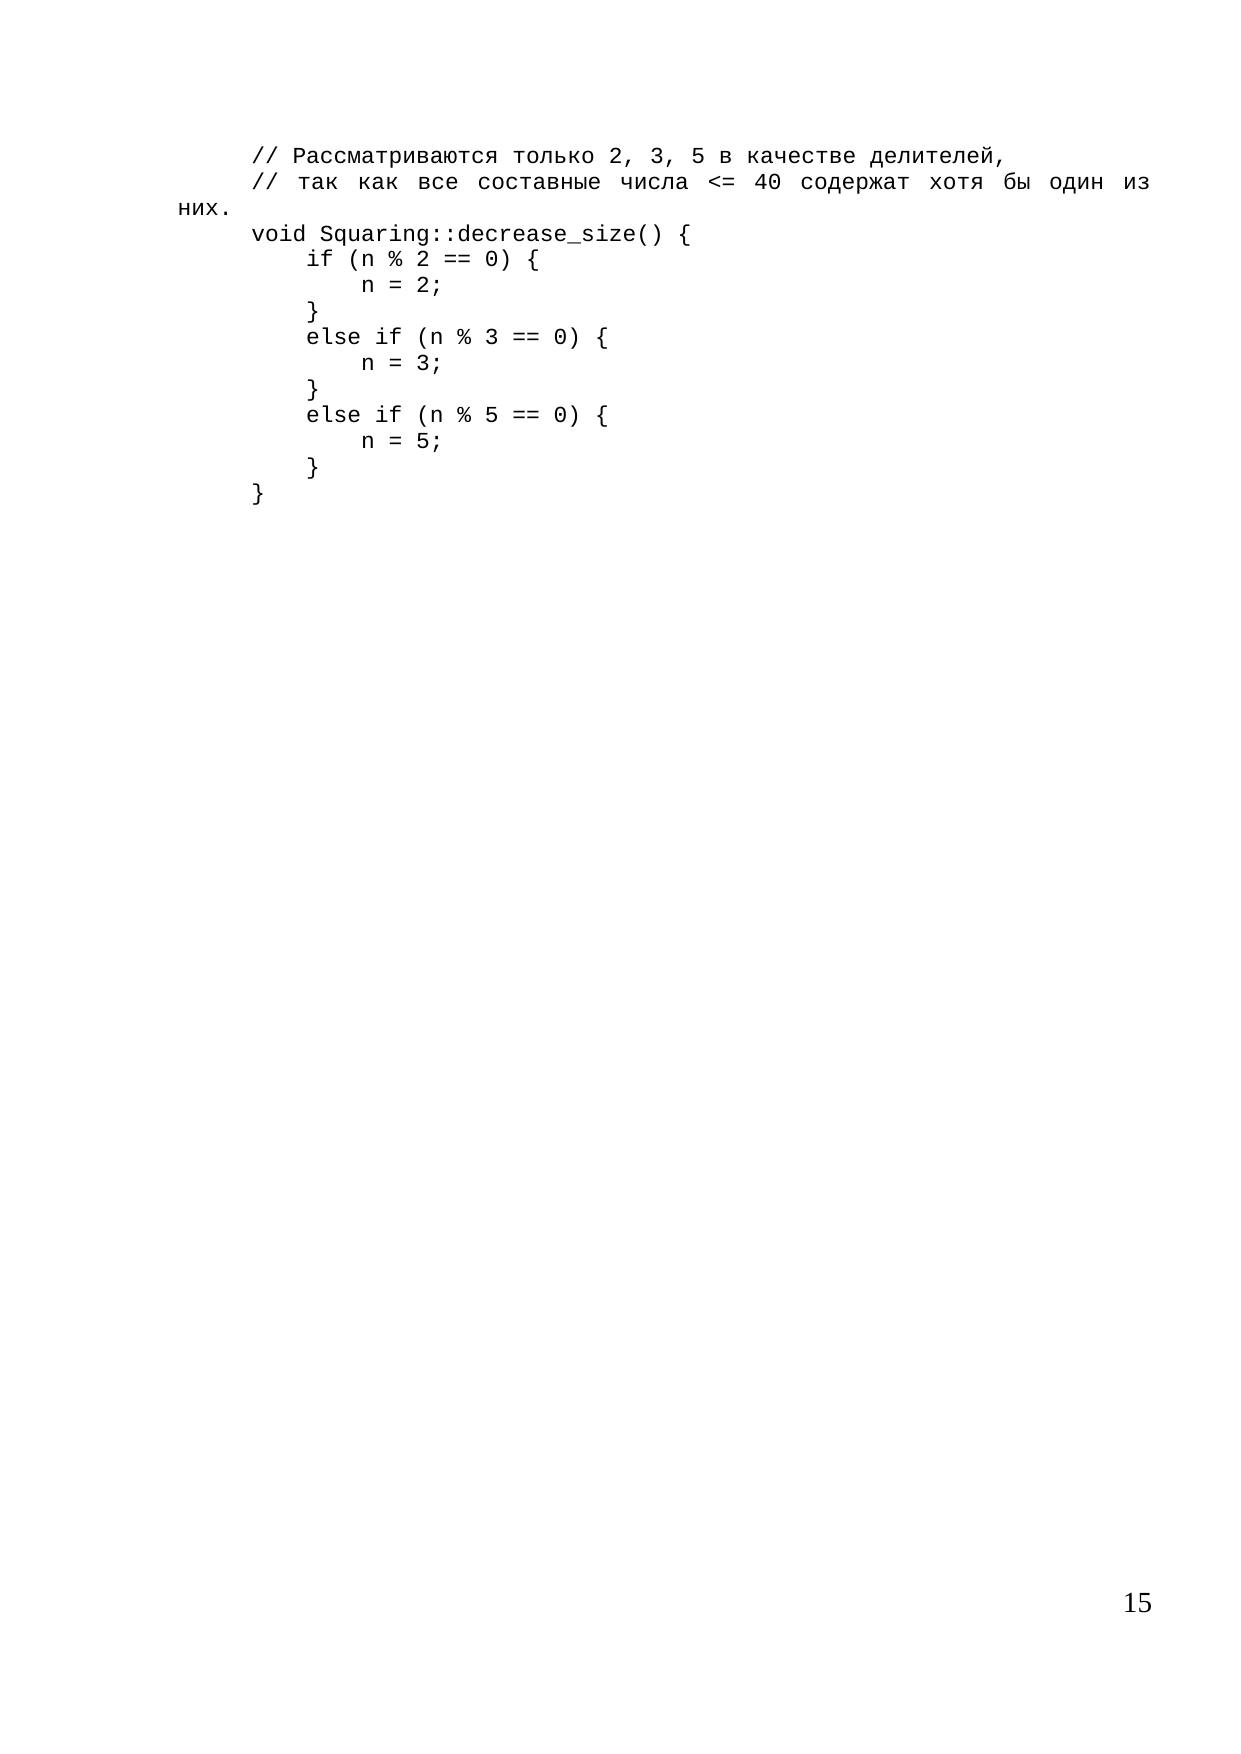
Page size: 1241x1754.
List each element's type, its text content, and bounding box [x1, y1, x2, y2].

text if (n % 2 == 0) { [177, 248, 1152, 274]
text else if (n % 5 == 0) { [177, 403, 1152, 429]
text // Рассматриваются только 2, 3, 5 в качестве делителей, [177, 144, 1152, 170]
text } [177, 455, 1152, 481]
text // так как все составные числа <= 40 содержат хотя бы один из них. [177, 170, 1152, 222]
text } [177, 481, 1152, 507]
text void Squaring::decrease_size() { [177, 222, 1152, 248]
text else if (n % 3 == 0) { [177, 326, 1152, 352]
text n = 3; [177, 352, 1152, 377]
text n = 2; [177, 274, 1152, 300]
text } [177, 377, 1152, 403]
text n = 5; [177, 429, 1152, 455]
text } [177, 300, 1152, 326]
